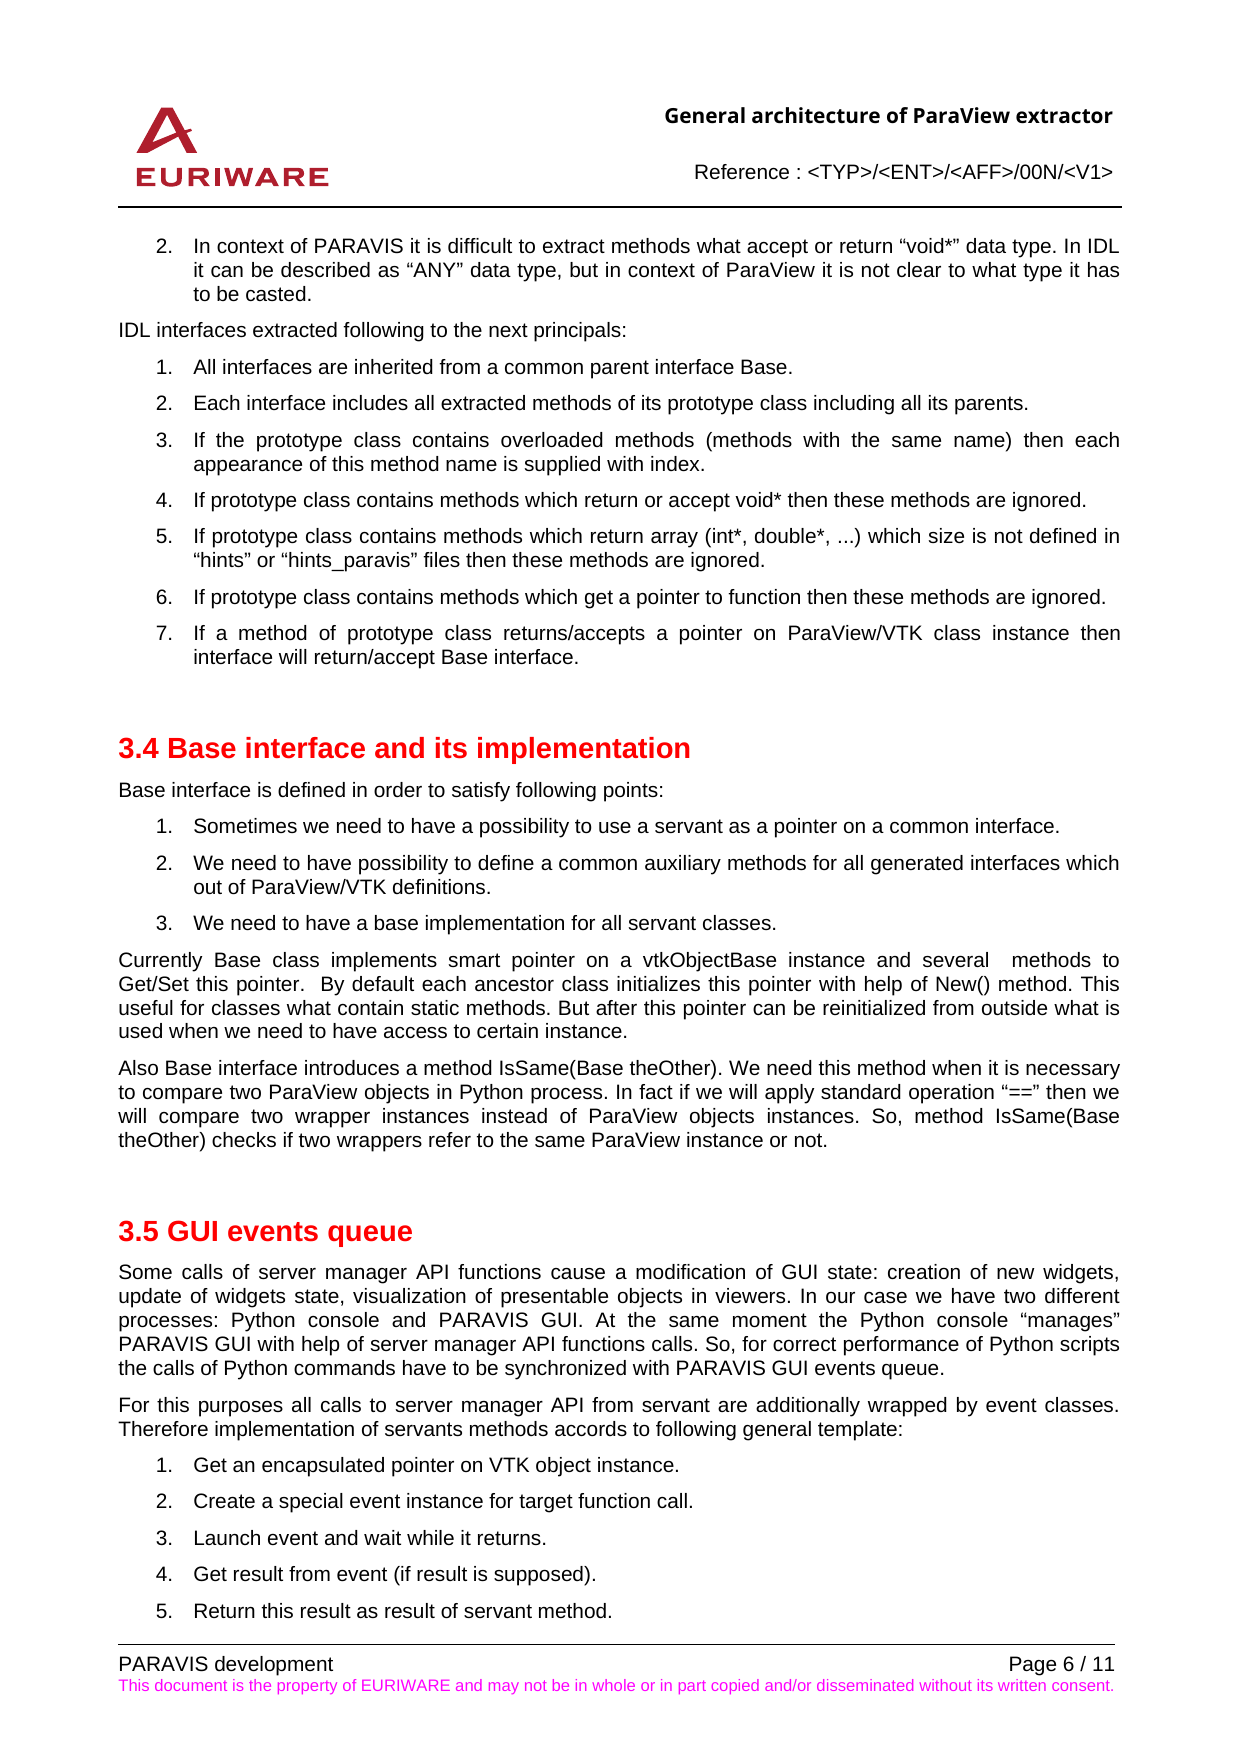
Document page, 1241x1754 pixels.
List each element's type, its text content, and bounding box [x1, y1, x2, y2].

list Each interface includes all extracted methods of its prototype class including all its parents. [156, 391, 1122, 415]
list Launch event and wait while it returns. [156, 1526, 1122, 1550]
subtitle Base interface and its implementation [118, 732, 1122, 765]
subtitle GUI events queue [118, 1214, 1122, 1248]
list If prototype class contains methods which get a pointer to function then these methods are ignored. [156, 585, 1122, 609]
list All interfaces are inherited from a common parent interface Base. [156, 354, 1122, 378]
list If prototype class contains methods which return array (int*, double*, ...) which size is not defined in “hints” or “hints_paravis” files then these methods are ignored. [156, 524, 1122, 572]
list Sometimes we need to have a possibility to use a servant as a pointer on a common interface. [156, 814, 1122, 838]
text IDL interfaces extracted following to the next principals: [118, 318, 1122, 342]
list Get an encapsulated pointer on VTK object instance. [156, 1453, 1122, 1477]
list Return this result as result of servant method. [156, 1599, 1122, 1623]
text Some calls of server manager API functions cause a modification of GUI state: creation of new widgets, update of widgets state, visualization of presentable objects in viewers. In our case we have two different processes: Python console and PARAVIS GUI. At the same moment the Python console “manages” PARAVIS GUI with help of server manager API functions calls. So, for correct performance of Python scripts the calls of Python commands have to be synchronized with PARAVIS GUI events queue. [118, 1260, 1122, 1380]
text For this purposes all calls to server manager API from servant are additionally wrapped by event classes. Therefore implementation of servants methods accords to following general template: [118, 1392, 1122, 1440]
list If the prototype class contains overloaded methods (methods with the same name) then each appearance of this method name is supplied with index. [156, 427, 1122, 475]
list If prototype class contains methods which return or accept void* then these methods are ignored. [156, 488, 1122, 512]
text Base interface is defined in order to satisfy following points: [118, 778, 1122, 802]
list If a method of prototype class returns/accepts a pointer on ParaView/VTK class instance then interface will return/accept Base interface. [156, 621, 1122, 669]
list In context of PARAVIS it is difficult to extract methods what accept or return “void*” data type. In IDL it can be described as “ANY” data type, but in context of ParaView it is not clear to what type it has to be casted. [156, 234, 1122, 306]
text Currently Base class implements smart pointer on a vtkObjectBase instance and several methods to Get/Set this pointer. By default each ancestor class initializes this pointer with help of New() method. This useful for classes what contain static methods. But after this pointer can be reinitialized from outside what is used when we need to have access to certain instance. [118, 947, 1122, 1043]
list We need to have a base implementation for all servant classes. [156, 911, 1122, 935]
list Get result from event (if result is supposed). [156, 1562, 1122, 1586]
list Create a special event instance for target function call. [156, 1489, 1122, 1513]
text Also Base interface introduces a method IsSame(Base theOther). We need this method when it is necessary to compare two ParaView objects in Python process. In fact if we will apply standard operation “==” then we will compare two wrapper instances instead of ParaView objects instances. So, method IsSame(Base theOther) checks if two wrappers refer to the same ParaView instance or not. [118, 1056, 1122, 1152]
list We need to have possibility to define a common auxiliary methods for all generated interfaces which out of ParaView/VTK definitions. [156, 851, 1122, 898]
